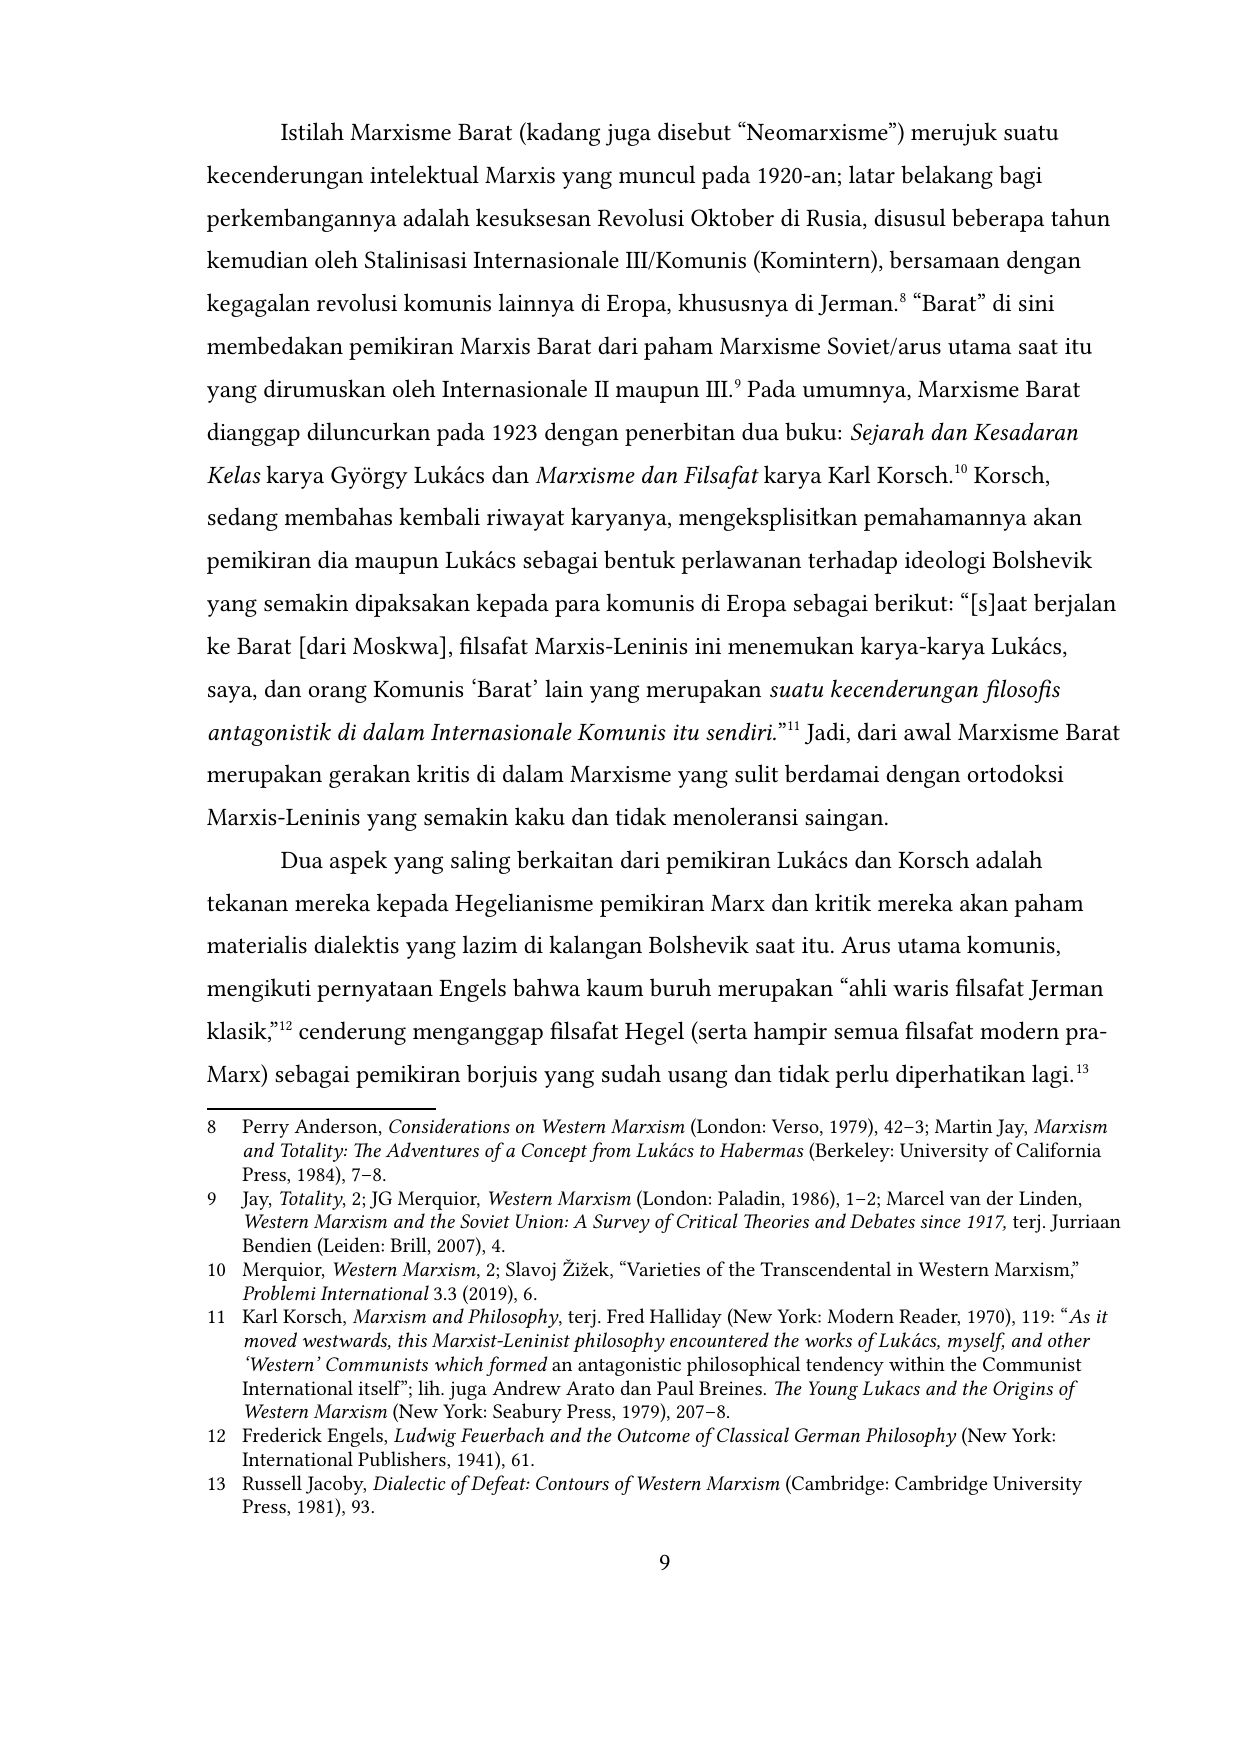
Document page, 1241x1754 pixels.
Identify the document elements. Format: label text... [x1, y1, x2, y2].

text Karl Korsch, Marxism and Philosophy, terj. Fred Halliday (New York: Modern Reader, 1970), 119: “As it moved westwards, this Marxist-Leninist philosophy encountered the works of Lukács, myself, and other ‘Western’ Communists which formed an antagonistic philosophical tendency within the Communist International itself”; lih. juga Andrew Arato dan Paul Breines. The Young Lukacs and the Origins of Western Marxism (New York: Seabury Press, 1979), 207–8. [207, 1305, 1122, 1424]
text Russell Jacoby, Dialectic of Defeat: Contours of Western Marxism (Cambridge: Cambridge University Press, 1981), 93. [207, 1471, 1122, 1519]
text Dua aspek yang saling berkaitan dari pemikiran Lukács dan Korsch adalah tekanan mereka kepada Hegelianisme pemikiran Marx dan kritik mereka akan paham materialis dialektis yang lazim di kalangan Bolshevik saat itu. Arus utama komunis, mengikuti pernyataan Engels bahwa kaum buruh merupakan “ahli waris filsafat Jerman klasik,” cenderung menganggap filsafat Hegel (serta hampir semua filsafat modern pra-Marx) sebagai pemikiran borjuis yang sudah usang dan tidak perlu diperhatikan lagi. Setelah kematian Marx, Engels, bersama dengan seangkatan teoretikus baru seperti Karl Kautsky dan Georgi Plekhanov, bekerja untuk menyistemkan pemikiran Marx; materialisme dialektis tidak hanya dilihat sebagai teori tentang masyarakat manusia, tetapi juga tentang perkembangan alam semesta. Pandangan ini, melalui tulisan-tulisan Engels yang cenderung lebih singkat, padat, dan jelas ketimbang tulisan Marx, sangat memengaruhi tokoh yang kemudian merumuskan ortodoksi Marxisme sebagai ideologi politik, seperti Lenin dan Stalin. Lukács dan Korsch, sebaliknya, menganggap pandangan ini dangkal; Korsch menyebutnya “amnesia Hegel,” sementara Lukács menyebutnya “Marxisme vulgar.” [207, 846, 1122, 1088]
text Istilah Marxisme Barat (kadang juga disebut “Neomarxisme”) merujuk suatu kecenderungan intelektual Marxis yang muncul pada 1920-an; latar belakang bagi perkembangannya adalah kesuksesan Revolusi Oktober di Rusia, disusul beberapa tahun kemudian oleh Stalinisasi Internasionale III/Komunis (Komintern), bersamaan dengan kegagalan revolusi komunis lainnya di Eropa, khususnya di Jerman. “Barat” di sini membedakan pemikiran Marxis Barat dari paham Marxisme Soviet/arus utama saat itu yang dirumuskan oleh Internasionale II maupun III. Pada umumnya, Marxisme Barat dianggap diluncurkan pada 1923 dengan penerbitan dua buku: Sejarah dan Kesadaran Kelas karya György Lukács dan Marxisme dan Filsafat karya Karl Korsch. Korsch, sedang membahas kembali riwayat karyanya, mengeksplisitkan pemahamannya akan pemikiran dia maupun Lukács sebagai bentuk perlawanan terhadap ideologi Bolshevik yang semakin dipaksakan kepada para komunis di Eropa sebagai berikut: “[s]aat berjalan ke Barat [dari Moskwa], filsafat Marxis-Leninis ini menemukan karya-karya Lukács, saya, dan orang Komunis ‘Barat’ lain yang merupakan suatu kecenderungan filosofis antagonistik di dalam Internasionale Komunis itu sendiri.” Jadi, dari awal Marxisme Barat merupakan gerakan kritis di dalam Marxisme yang sulit berdamai dengan ortodoksi Marxis-Leninis yang semakin kaku dan tidak menoleransi saingan. [207, 118, 1122, 832]
text Frederick Engels, Ludwig Feuerbach and the Outcome of Classical German Philosophy (New York: International Publishers, 1941), 61. [207, 1424, 1122, 1471]
text Merquior, Western Marxism, 2; Slavoj Žižek, “Varieties of the Transcendental in Western Marxism,” Problemi International 3.3 (2019), 6. [207, 1257, 1122, 1305]
text Perry Anderson, Considerations on Western Marxism (London: Verso, 1979), 42–3; Martin Jay, Marxism and Totality: The Adventures of a Concept from Lukács to Habermas (Berkeley: University of California Press, 1984), 7–8. [207, 1115, 1122, 1186]
text Jay, Totality, 2; JG Merquior, Western Marxism (London: Paladin, 1986), 1–2; Marcel van der Linden, Western Marxism and the Soviet Union: A Survey of Critical Theories and Debates since 1917, terj. Jurriaan Bendien (Leiden: Brill, 2007), 4. [207, 1186, 1122, 1257]
